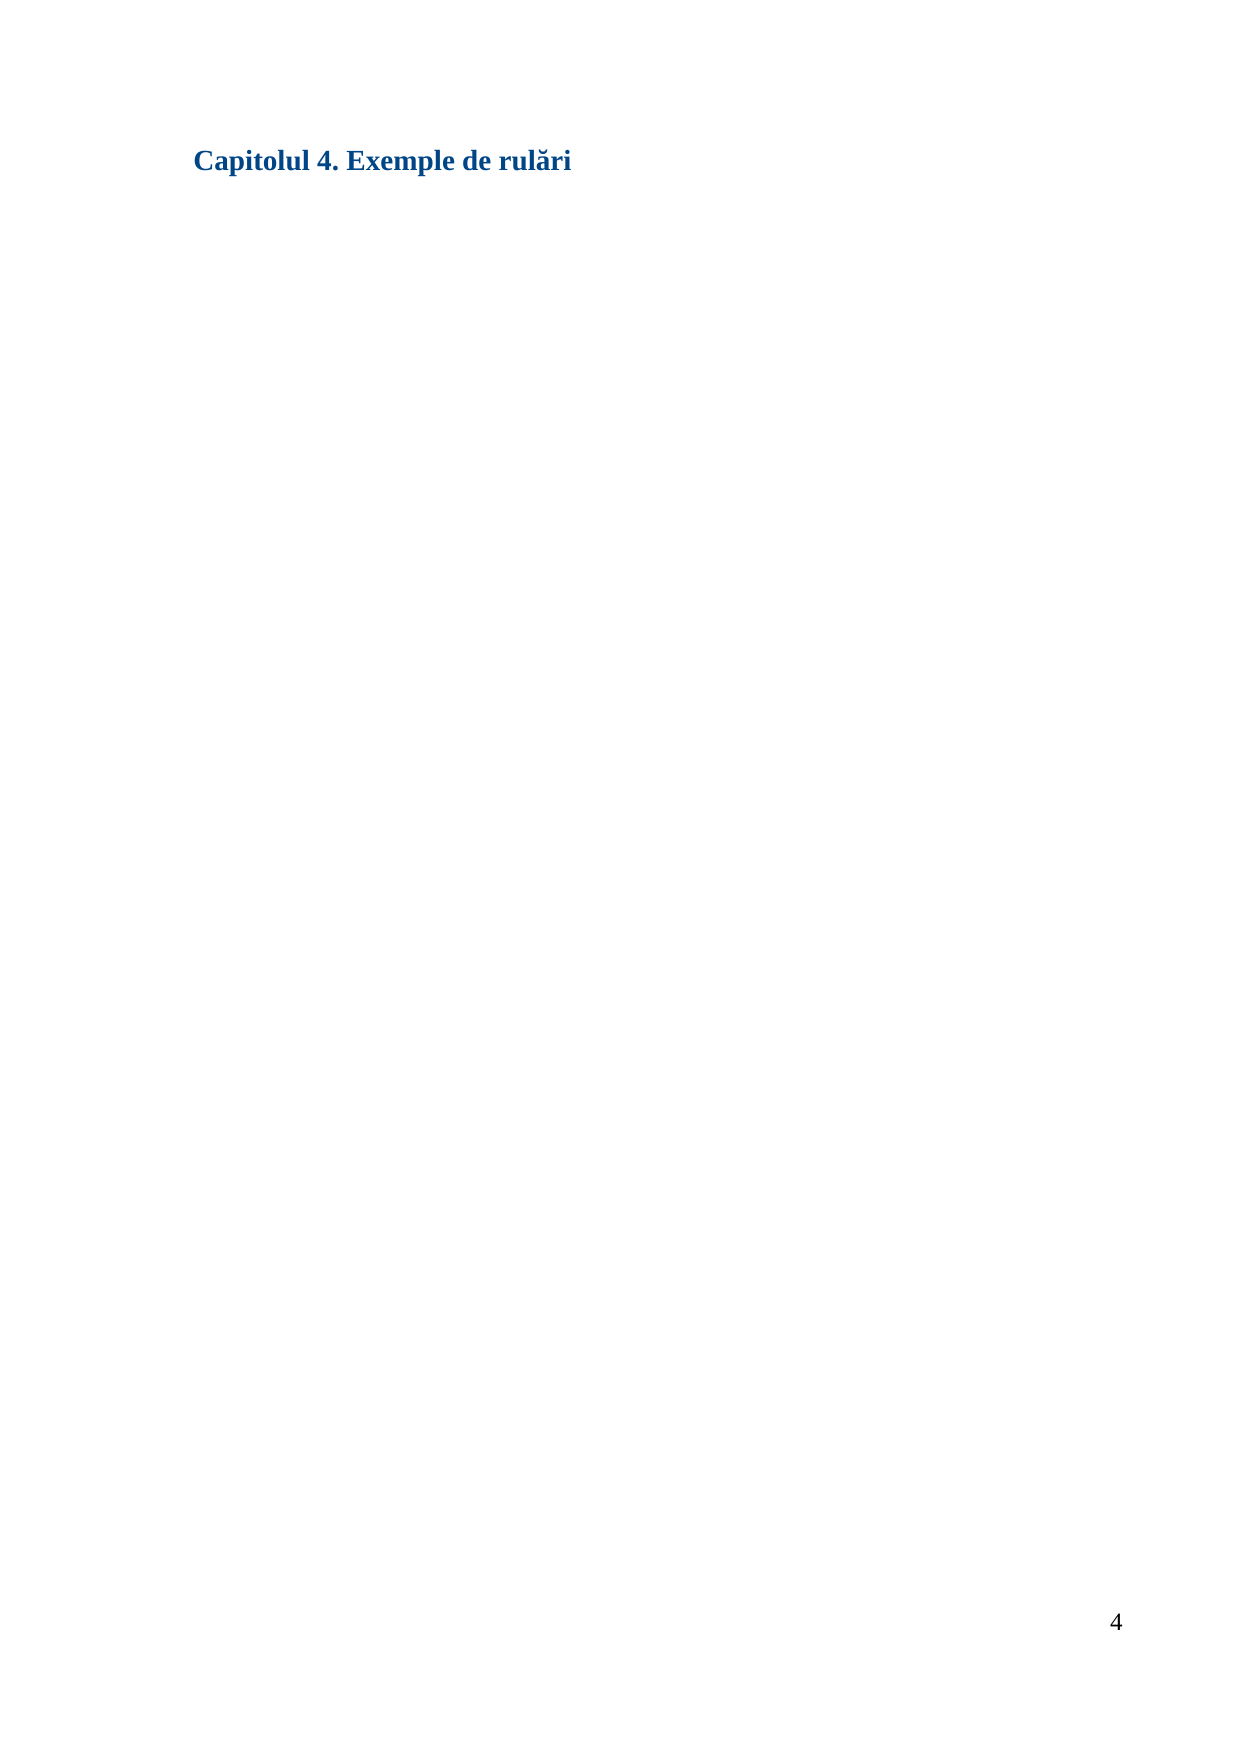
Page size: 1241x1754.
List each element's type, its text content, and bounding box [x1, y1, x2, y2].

subtitle Exemple de rulări [118, 143, 1122, 176]
